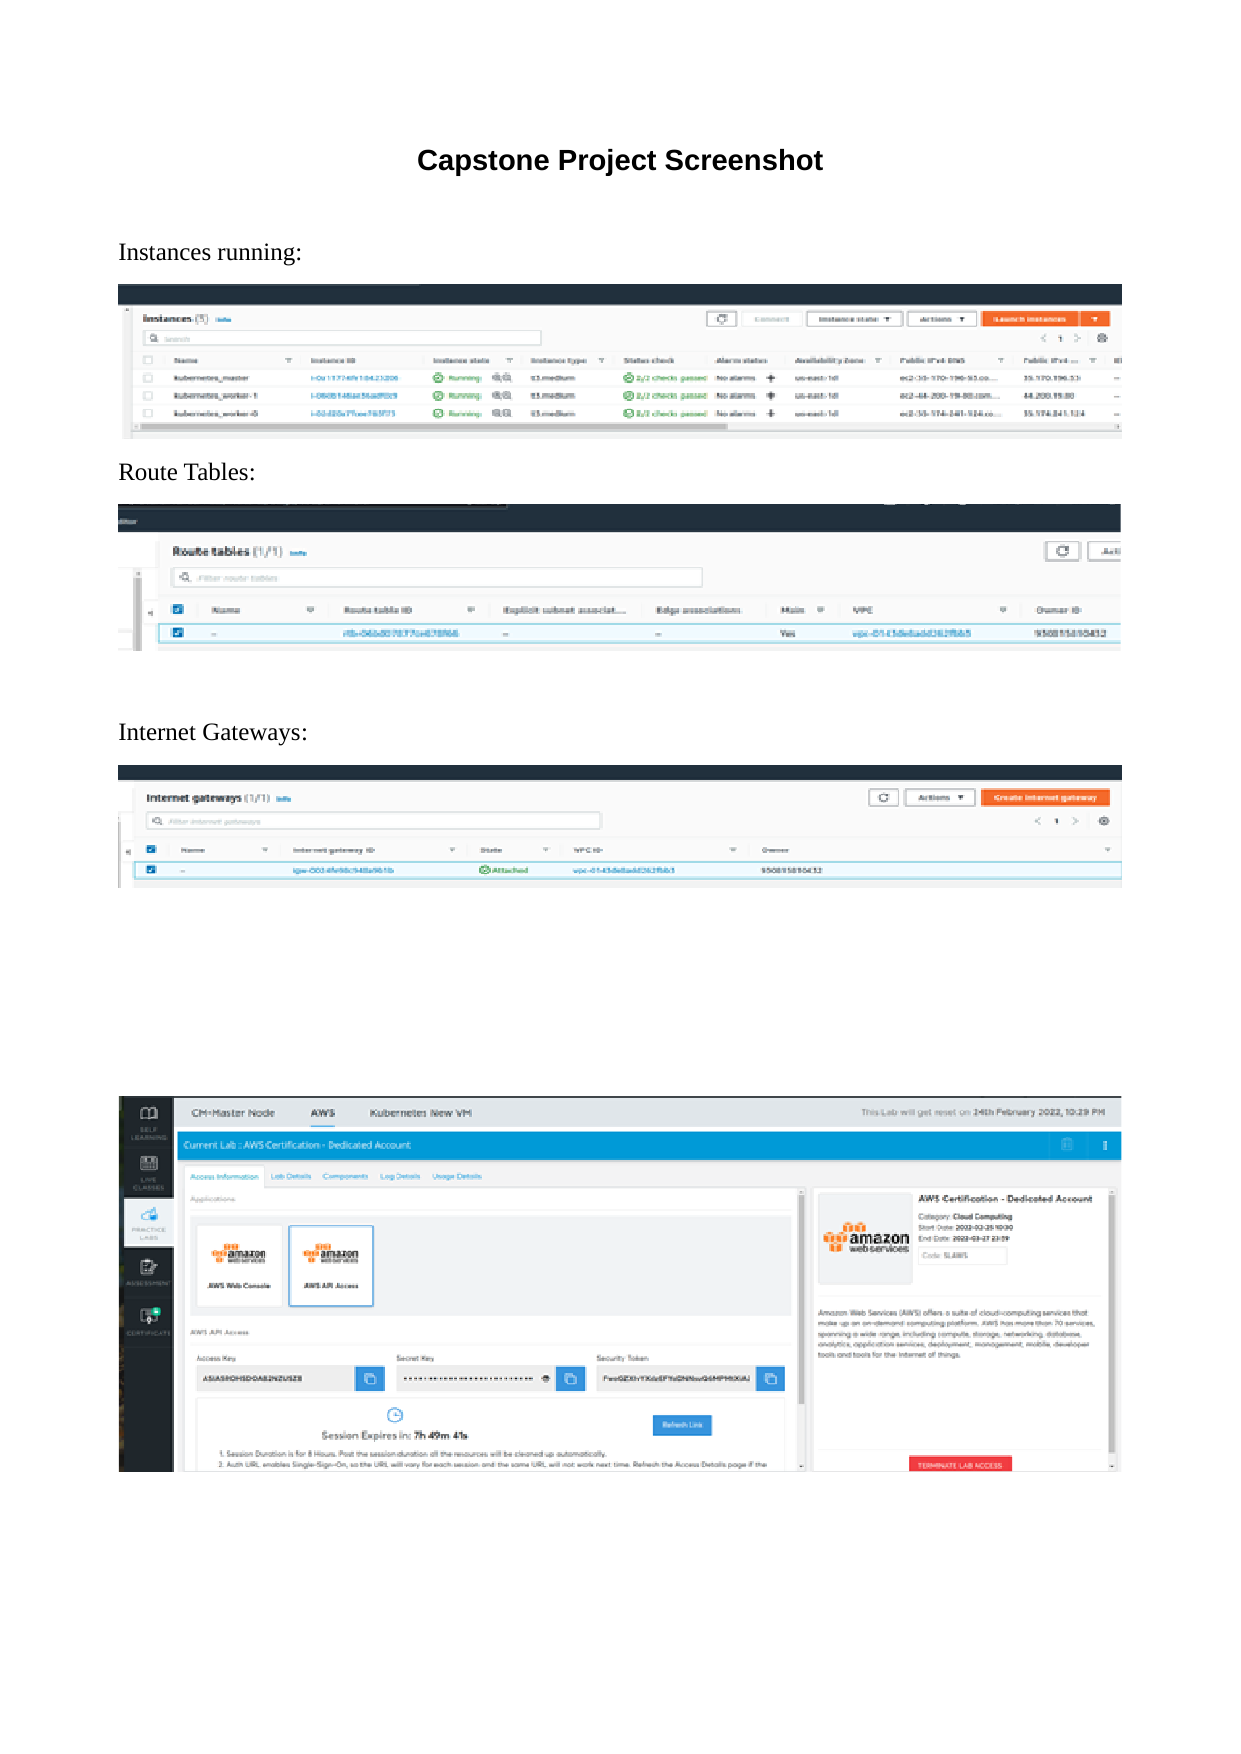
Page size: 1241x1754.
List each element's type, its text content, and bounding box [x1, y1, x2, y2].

text Route Tables: [118, 457, 1122, 486]
text Internet Gateways: [118, 717, 1122, 746]
subtitle Capstone Project Screenshot [118, 143, 1122, 177]
text Instances running: [118, 237, 1122, 266]
